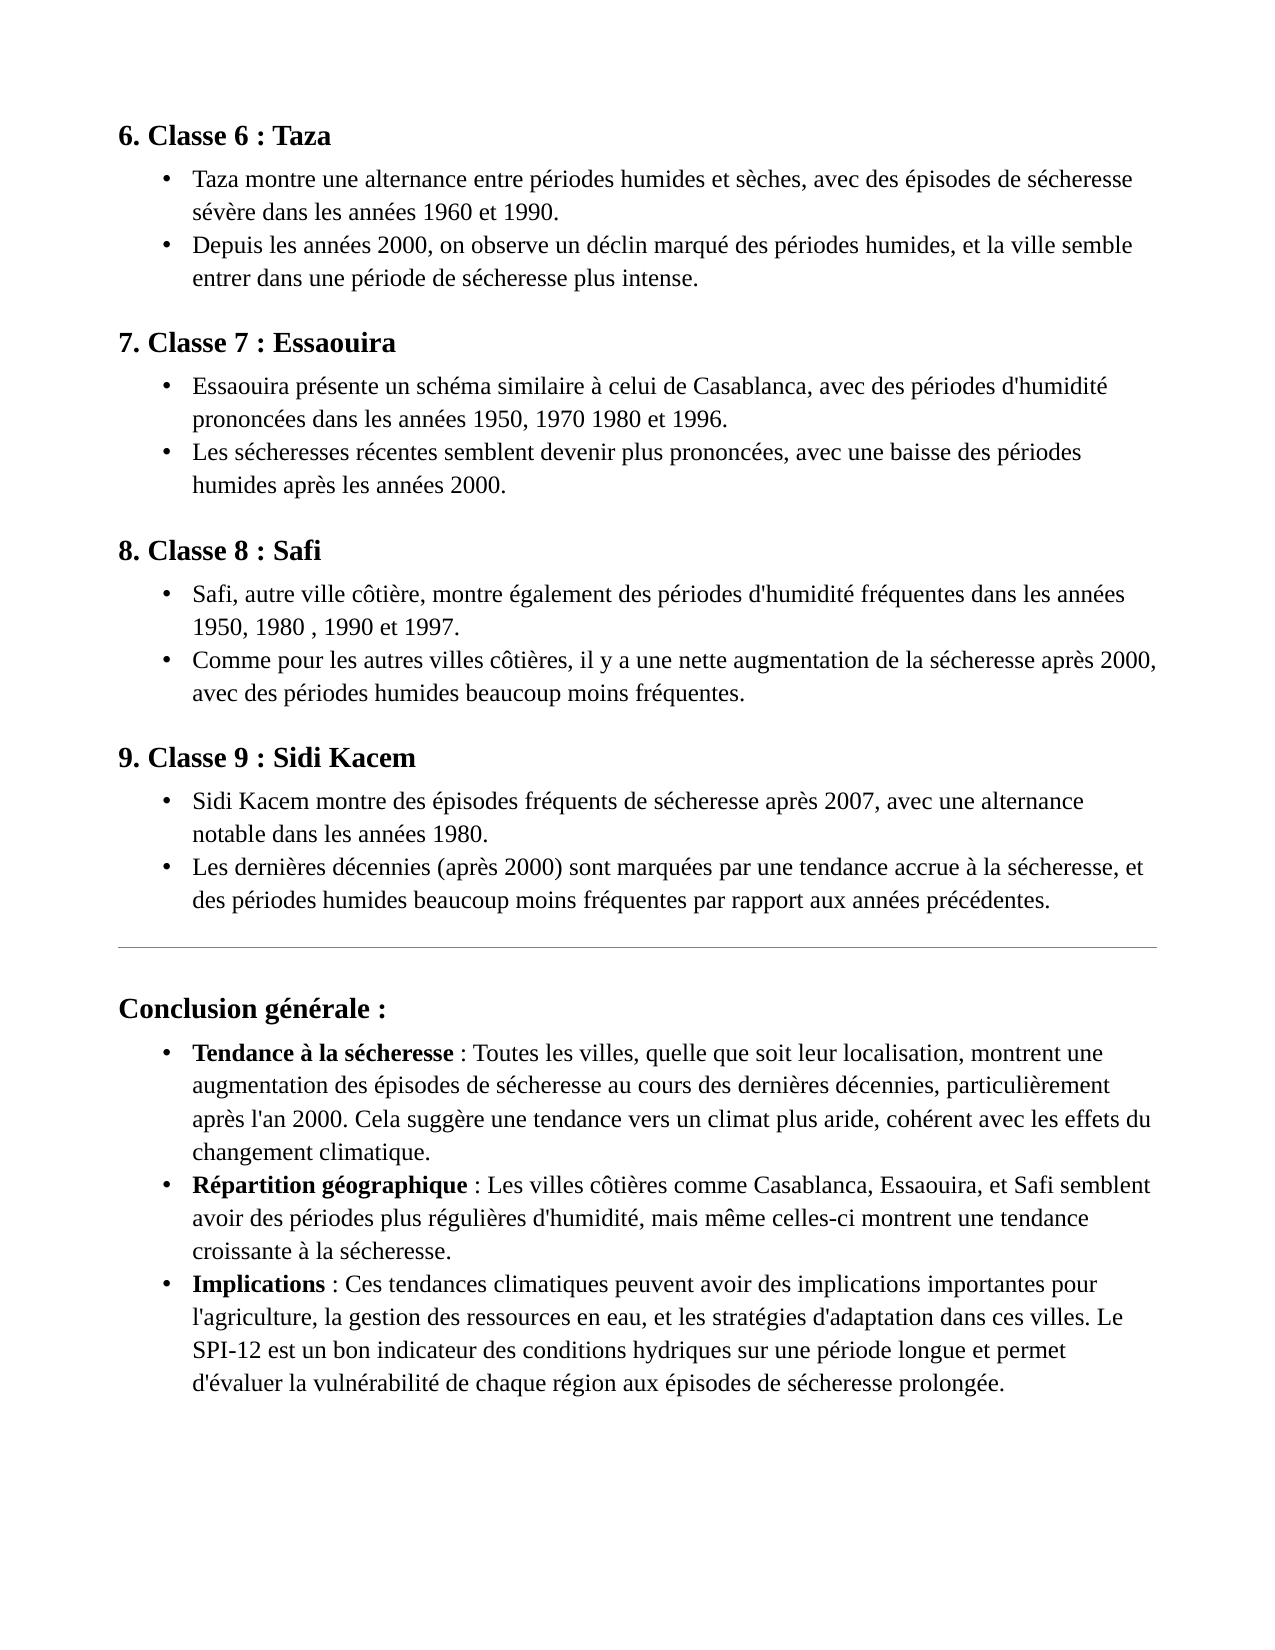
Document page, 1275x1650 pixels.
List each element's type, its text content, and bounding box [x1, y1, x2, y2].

list Depuis les années 2000, on observe un déclin marqué des périodes humides, et la ville semble entrer dans une période de sécheresse plus intense. [162, 230, 1157, 292]
list Répartition géographique : Les villes côtières comme Casablanca, Essaouira, et Safi semblent avoir des périodes plus régulières d'humidité, mais même celles-ci montrent une tendance croissante à la sécheresse. [162, 1170, 1157, 1264]
list Les dernières décennies (après 2000) sont marquées par une tendance accrue à la sécheresse, et des périodes humides beaucoup moins fréquentes par rapport aux années précédentes. [162, 852, 1157, 914]
subtitle Conclusion générale : [118, 992, 1157, 1025]
subtitle 6. Classe 6 : Taza [118, 118, 1157, 152]
list Safi, autre ville côtière, montre également des périodes d'humidité fréquentes dans les années 1950, 1980 , 1990 et 1997. [162, 579, 1157, 641]
list Sidi Kacem montre des épisodes fréquents de sécheresse après 2007, avec une alternance notable dans les années 1980. [162, 786, 1157, 848]
list Essaouira présente un schéma similaire à celui de Casablanca, avec des périodes d'humidité prononcées dans les années 1950, 1970 1980 et 1996. [162, 371, 1157, 433]
list Implications : Ces tendances climatiques peuvent avoir des implications importantes pour l'agriculture, la gestion des ressources en eau, et les stratégies d'adaptation dans ces villes. Le SPI-12 est un bon indicateur des conditions hydriques sur une période longue et permet d'évaluer la vulnérabilité de chaque région aux épisodes de sécheresse prolongée. [162, 1269, 1157, 1397]
list Tendance à la sécheresse : Toutes les villes, quelle que soit leur localisation, montrent une augmentation des épisodes de sécheresse au cours des dernières décennies, particulièrement après l'an 2000. Cela suggère une tendance vers un climat plus aride, cohérent avec les effets du changement climatique. [162, 1038, 1157, 1165]
subtitle 9. Classe 9 : Sidi Kacem [118, 740, 1157, 773]
subtitle 8. Classe 8 : Safi [118, 533, 1157, 566]
list Taza montre une alternance entre périodes humides et sèches, avec des épisodes de sécheresse sévère dans les années 1960 et 1990. [162, 164, 1157, 226]
list Les sécheresses récentes semblent devenir plus prononcées, avec une baisse des périodes humides après les années 2000. [162, 437, 1157, 499]
subtitle 7. Classe 7 : Essaouira [118, 325, 1157, 359]
list Comme pour les autres villes côtières, il y a une nette augmentation de la sécheresse après 2000, avec des périodes humides beaucoup moins fréquentes. [162, 645, 1157, 707]
